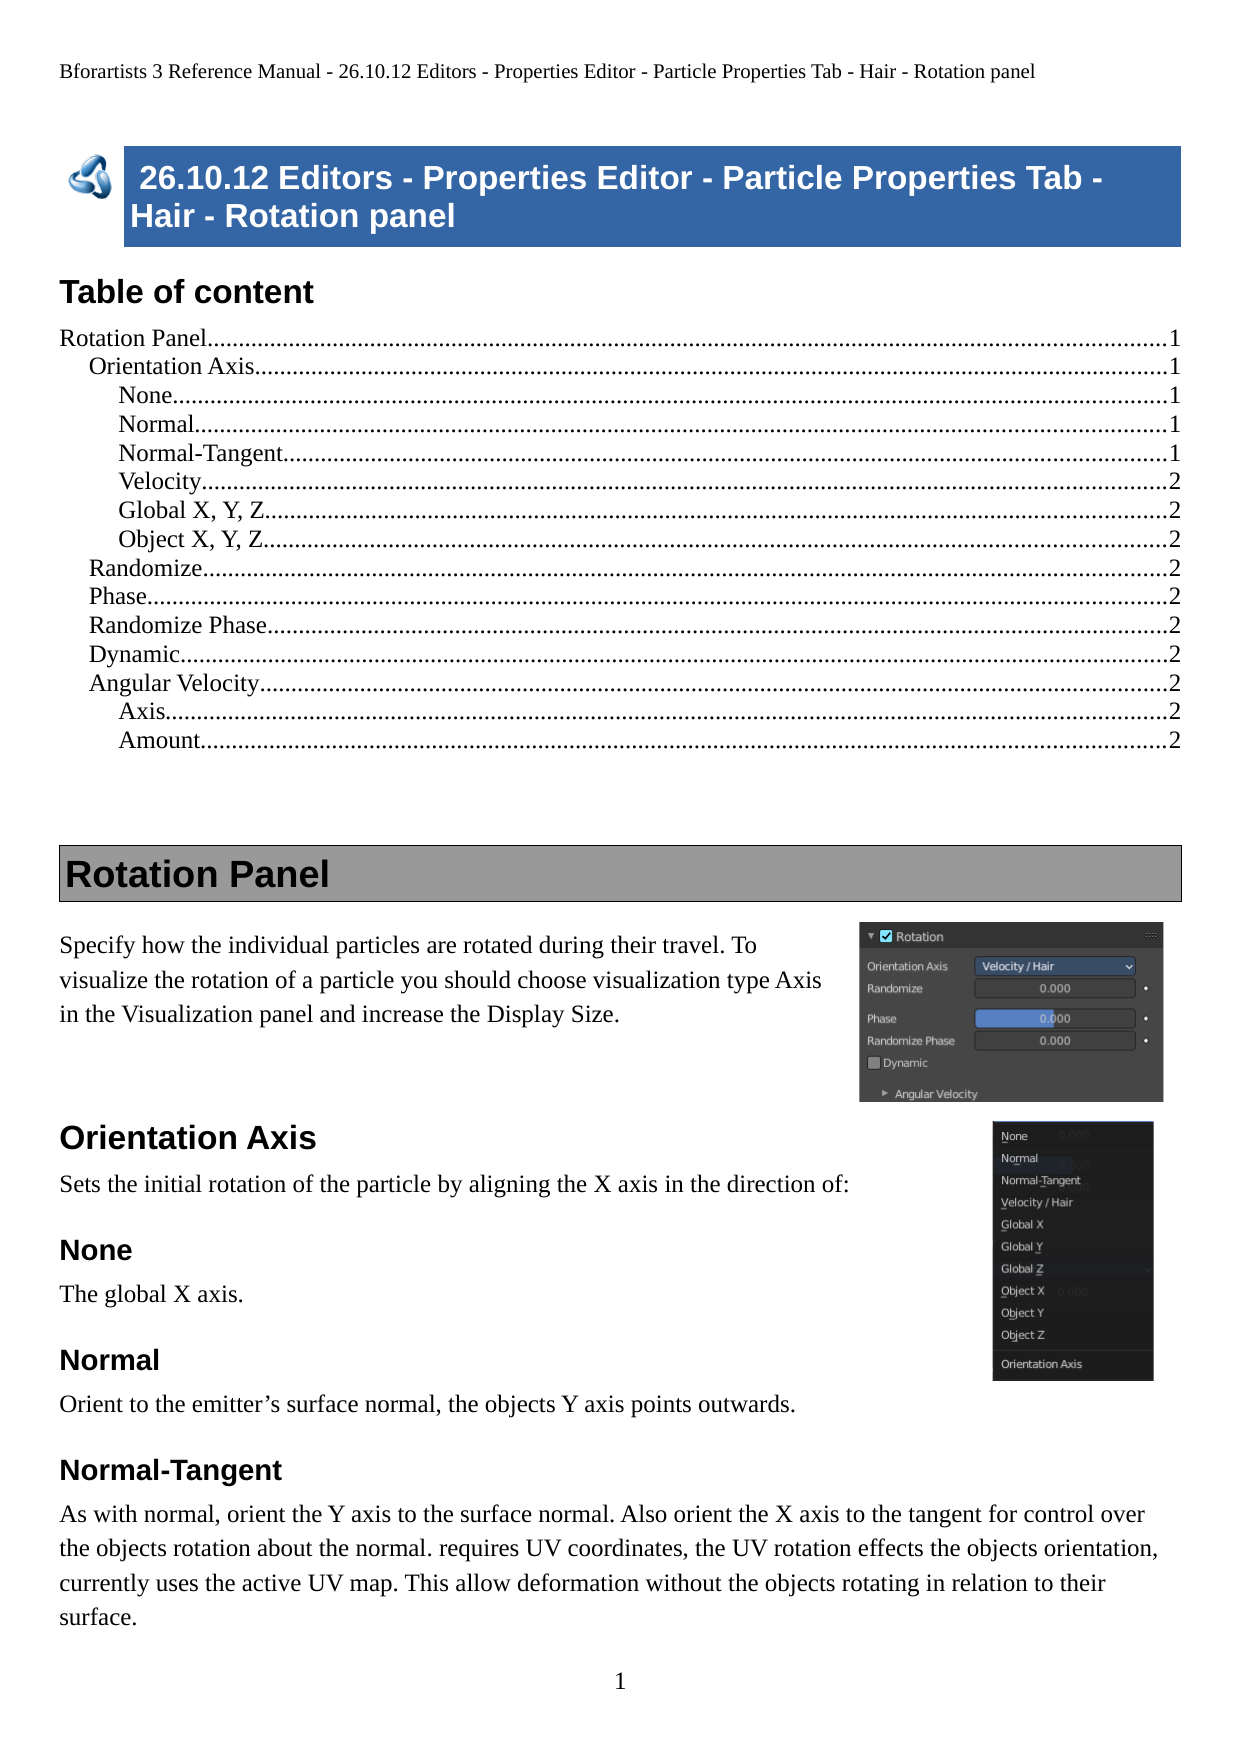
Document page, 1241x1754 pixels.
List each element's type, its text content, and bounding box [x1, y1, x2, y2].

text [1154, 1279, 1181, 1308]
table_header [59, 146, 124, 247]
text Specify how the individual particles are rotated during their travel. To visualize the rotation of a particle you should choose visualization type Axis in the Visualization panel and increase the Display Size. [59, 930, 859, 1028]
text Randomize 2 [88, 553, 1181, 581]
picture [859, 922, 1164, 1102]
table_header 26.10.12 Editors - Properties Editor - Particle Properties Tab - Hair - Rotation panel [124, 146, 1181, 247]
text Angular Velocity 2 [88, 668, 1181, 696]
text Orientation Axis 1 [88, 351, 1181, 380]
subtitle None [59, 1233, 992, 1267]
text Dynamic 2 [88, 639, 1181, 668]
subtitle [1154, 1233, 1181, 1267]
text Amount 2 [118, 725, 1181, 754]
picture [65, 152, 114, 202]
text Normal 1 [118, 409, 1181, 438]
text Velocity 2 [118, 466, 1181, 495]
text The global X axis. [59, 1279, 992, 1308]
text Rotation Panel 1 [59, 323, 1181, 351]
text Object X, Y, Z 2 [118, 524, 1181, 553]
text Axis 2 [118, 696, 1181, 725]
subtitle [1154, 1343, 1181, 1377]
text Randomize Phase 2 [88, 610, 1181, 639]
subtitle Normal-Tangent [59, 1453, 1181, 1487]
subtitle Orientation Axis [59, 1118, 1181, 1157]
subtitle Table of content [59, 272, 1181, 310]
text Phase 2 [88, 581, 1181, 610]
text As with normal, orient the Y axis to the surface normal. Also orient the X axis to the tangent for control over the objects rotation about the normal. requires UV coordinates, the UV rotation effects the objects orientation, currently uses the active UV map. This allow deformation without the objects rotating in relation to their surface. [59, 1499, 1181, 1631]
text Normal-Tangent 1 [118, 438, 1181, 466]
text Sets the initial rotation of the particle by aligning the X axis in the direction of: [59, 1169, 992, 1198]
picture [992, 1121, 1154, 1381]
subtitle Normal [59, 1343, 992, 1377]
text Orient to the emitter’s surface normal, the objects Y axis points outwards. [59, 1389, 1181, 1418]
text Global X, Y, Z 2 [118, 495, 1181, 524]
text None 1 [118, 380, 1181, 409]
table_header Rotation Panel [60, 846, 1181, 901]
